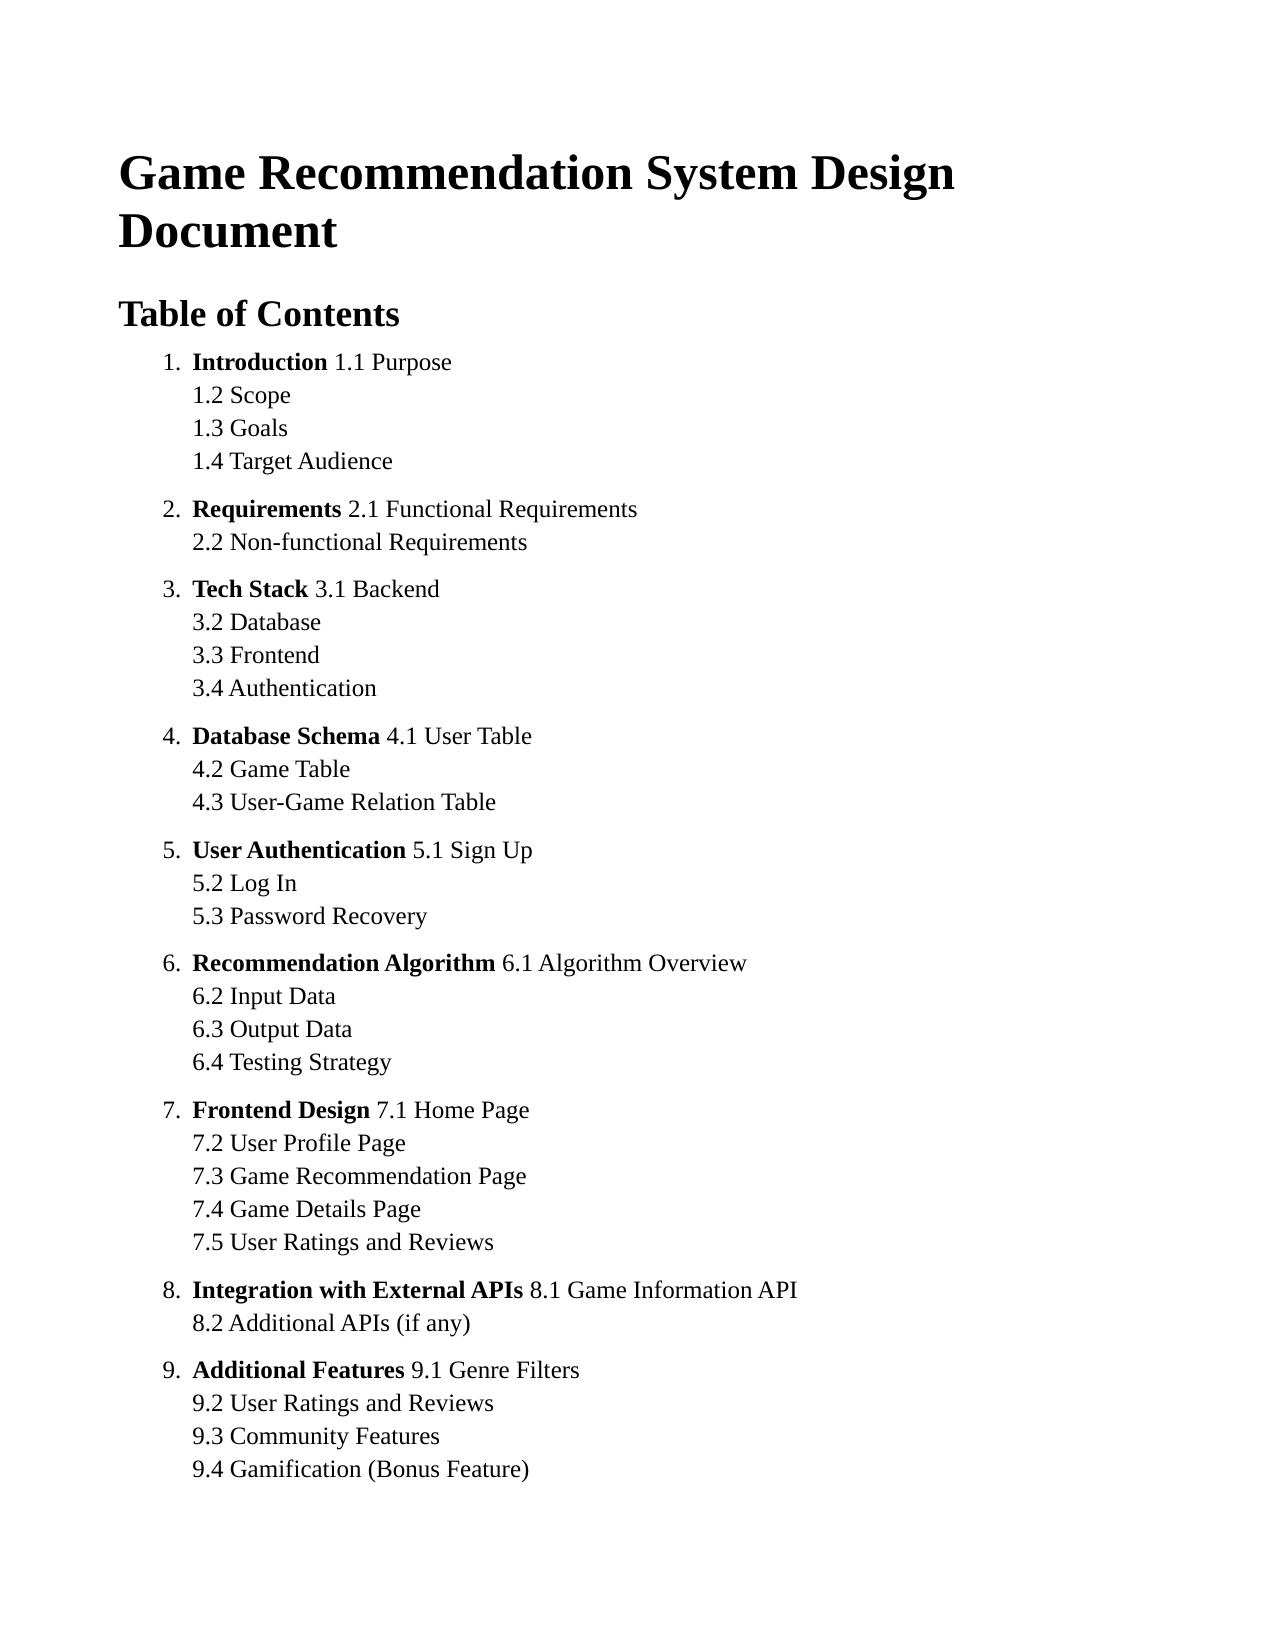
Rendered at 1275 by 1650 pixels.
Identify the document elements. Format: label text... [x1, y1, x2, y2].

list Database Schema 4.1 User Table 4.2 Game Table 4.3 User-Game Relation Table [162, 721, 1157, 816]
list Requirements 2.1 Functional Requirements 2.2 Non-functional Requirements [162, 494, 1157, 556]
list Integration with External APIs 8.1 Game Information API 8.2 Additional APIs (if any) [162, 1275, 1157, 1336]
subtitle Game Recommendation System Design Document [118, 143, 1157, 258]
list Additional Features 9.1 Genre Filters 9.2 User Ratings and Reviews 9.3 Community Features 9.4 Gamification (Bonus Feature) [162, 1355, 1157, 1483]
list Recommendation Algorithm 6.1 Algorithm Overview 6.2 Input Data 6.3 Output Data 6.4 Testing Strategy [162, 948, 1157, 1076]
list Introduction 1.1 Purpose 1.2 Scope 1.3 Goals 1.4 Target Audience [162, 347, 1157, 475]
subtitle Table of Contents [118, 291, 1157, 334]
list Tech Stack 3.1 Backend 3.2 Database 3.3 Frontend 3.4 Authentication [162, 574, 1157, 702]
list User Authentication 5.1 Sign Up 5.2 Log In 5.3 Password Recovery [162, 835, 1157, 929]
list Frontend Design 7.1 Home Page 7.2 User Profile Page 7.3 Game Recommendation Page 7.4 Game Details Page 7.5 User Ratings and Reviews [162, 1095, 1157, 1256]
